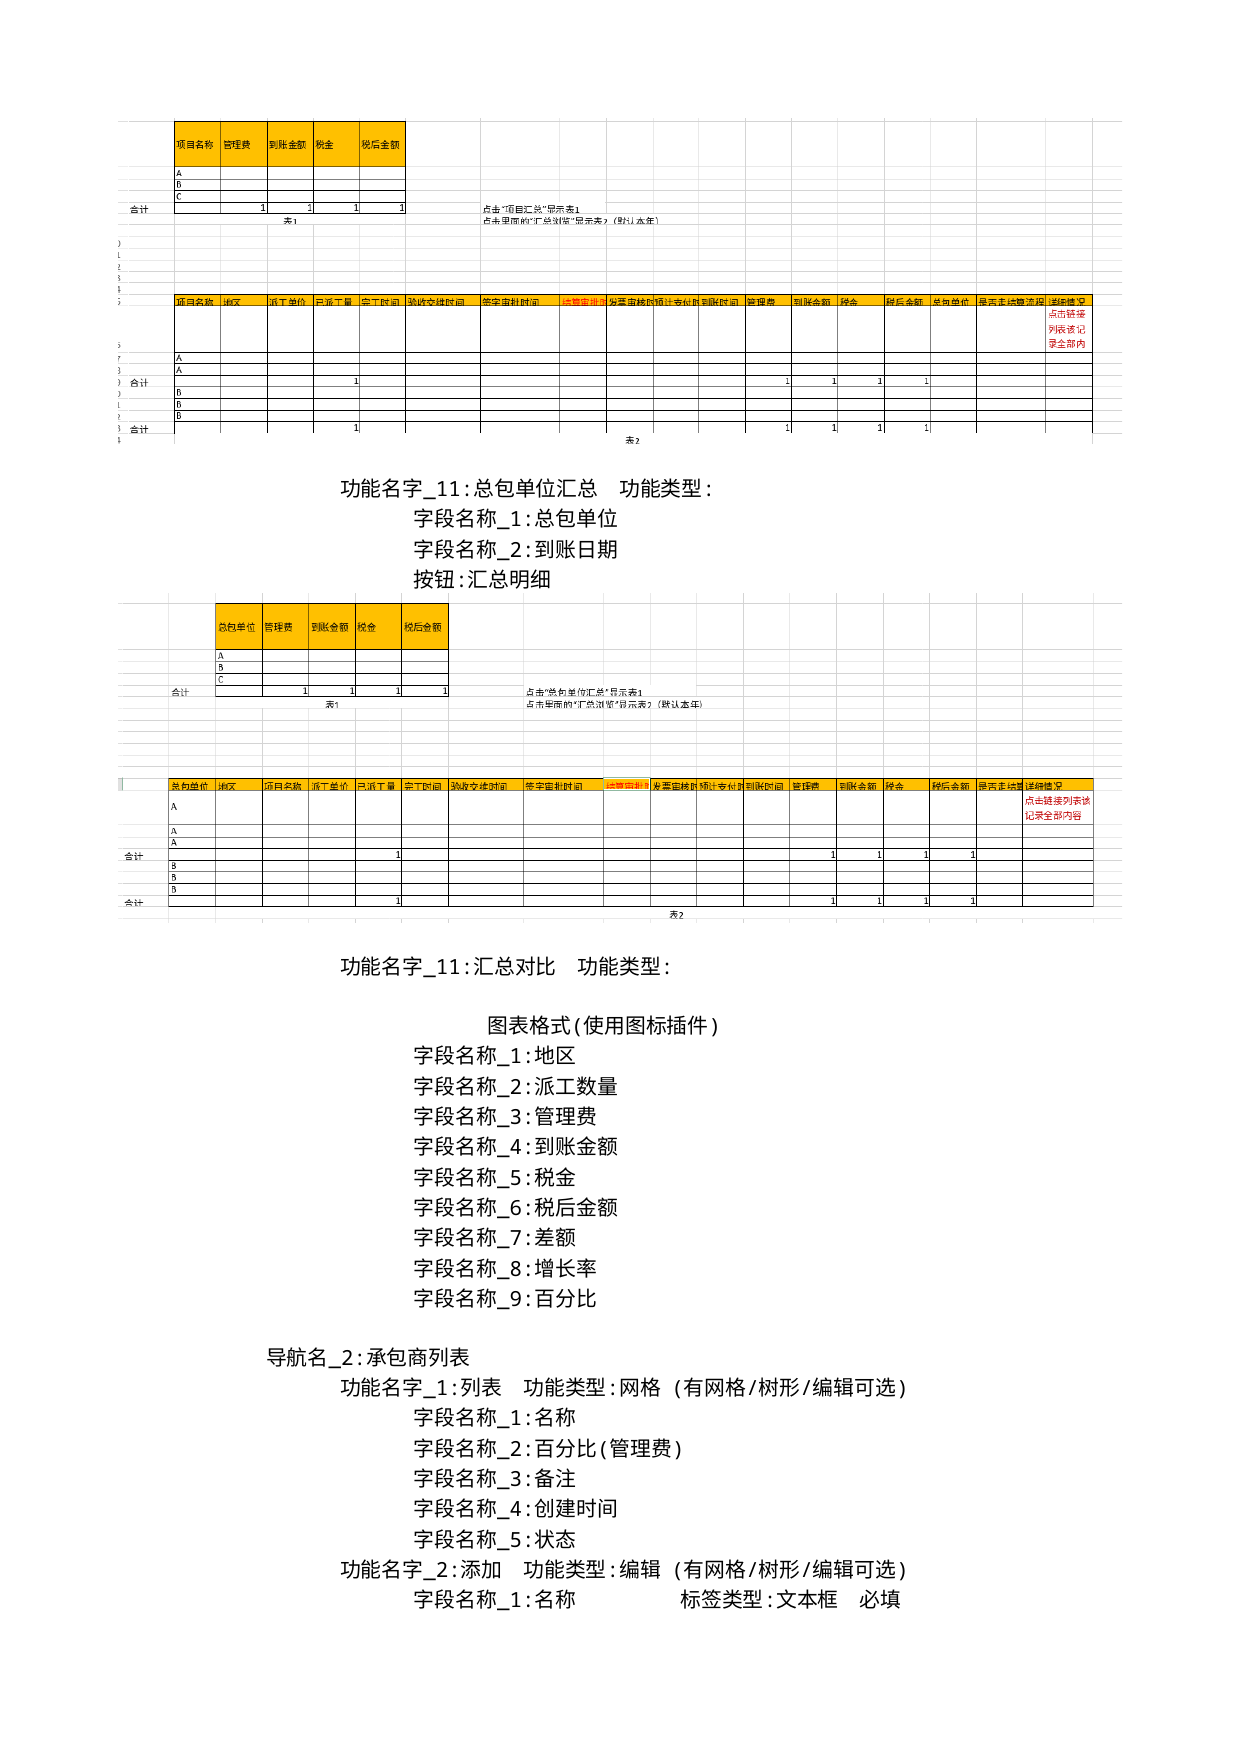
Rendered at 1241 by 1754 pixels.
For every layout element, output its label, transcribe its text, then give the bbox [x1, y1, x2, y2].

text 功能名字_2:添加 功能类型:编辑 (有网格/树形/编辑可选) [118, 1553, 1122, 1583]
text 功能名字_11:总包单位汇总 功能类型: [118, 472, 1122, 503]
text 字段名称_9:百分比 [118, 1282, 1122, 1312]
text 字段名称_8:增长率 [118, 1252, 1122, 1282]
text 按钮:汇总明细 [118, 563, 1122, 593]
text 导航名_2:承包商列表 [118, 1341, 1122, 1371]
text 字段名称_2:百分比(管理费) [118, 1432, 1122, 1462]
text 字段名称_5:税金 [118, 1161, 1122, 1191]
text 功能名字_11:汇总对比 功能类型: [118, 951, 1122, 981]
text 字段名称_2:到账日期 [118, 533, 1122, 563]
text 功能名字_1:列表 功能类型:网格 (有网格/树形/编辑可选) [118, 1371, 1122, 1402]
text 字段名称_4:创建时间 [118, 1492, 1122, 1523]
text 字段名称_3:备注 [118, 1462, 1122, 1492]
text 图表格式(使用图标插件) [118, 1009, 1122, 1040]
picture [118, 118, 1123, 444]
text 字段名称_4:到账金额 [118, 1131, 1122, 1161]
picture [118, 593, 1123, 923]
text 字段名称_6:税后金额 [118, 1191, 1122, 1222]
text 字段名称_1:名称 标签类型:文本框 必填 [118, 1583, 1122, 1614]
text 字段名称_7:差额 [118, 1222, 1122, 1252]
text 字段名称_3:管理费 [118, 1100, 1122, 1131]
text 字段名称_1:名称 [118, 1402, 1122, 1432]
text 字段名称_2:派工数量 [118, 1070, 1122, 1100]
text 字段名称_1:地区 [118, 1040, 1122, 1070]
text 字段名称_1:总包单位 [118, 503, 1122, 533]
text 字段名称_5:状态 [118, 1523, 1122, 1553]
